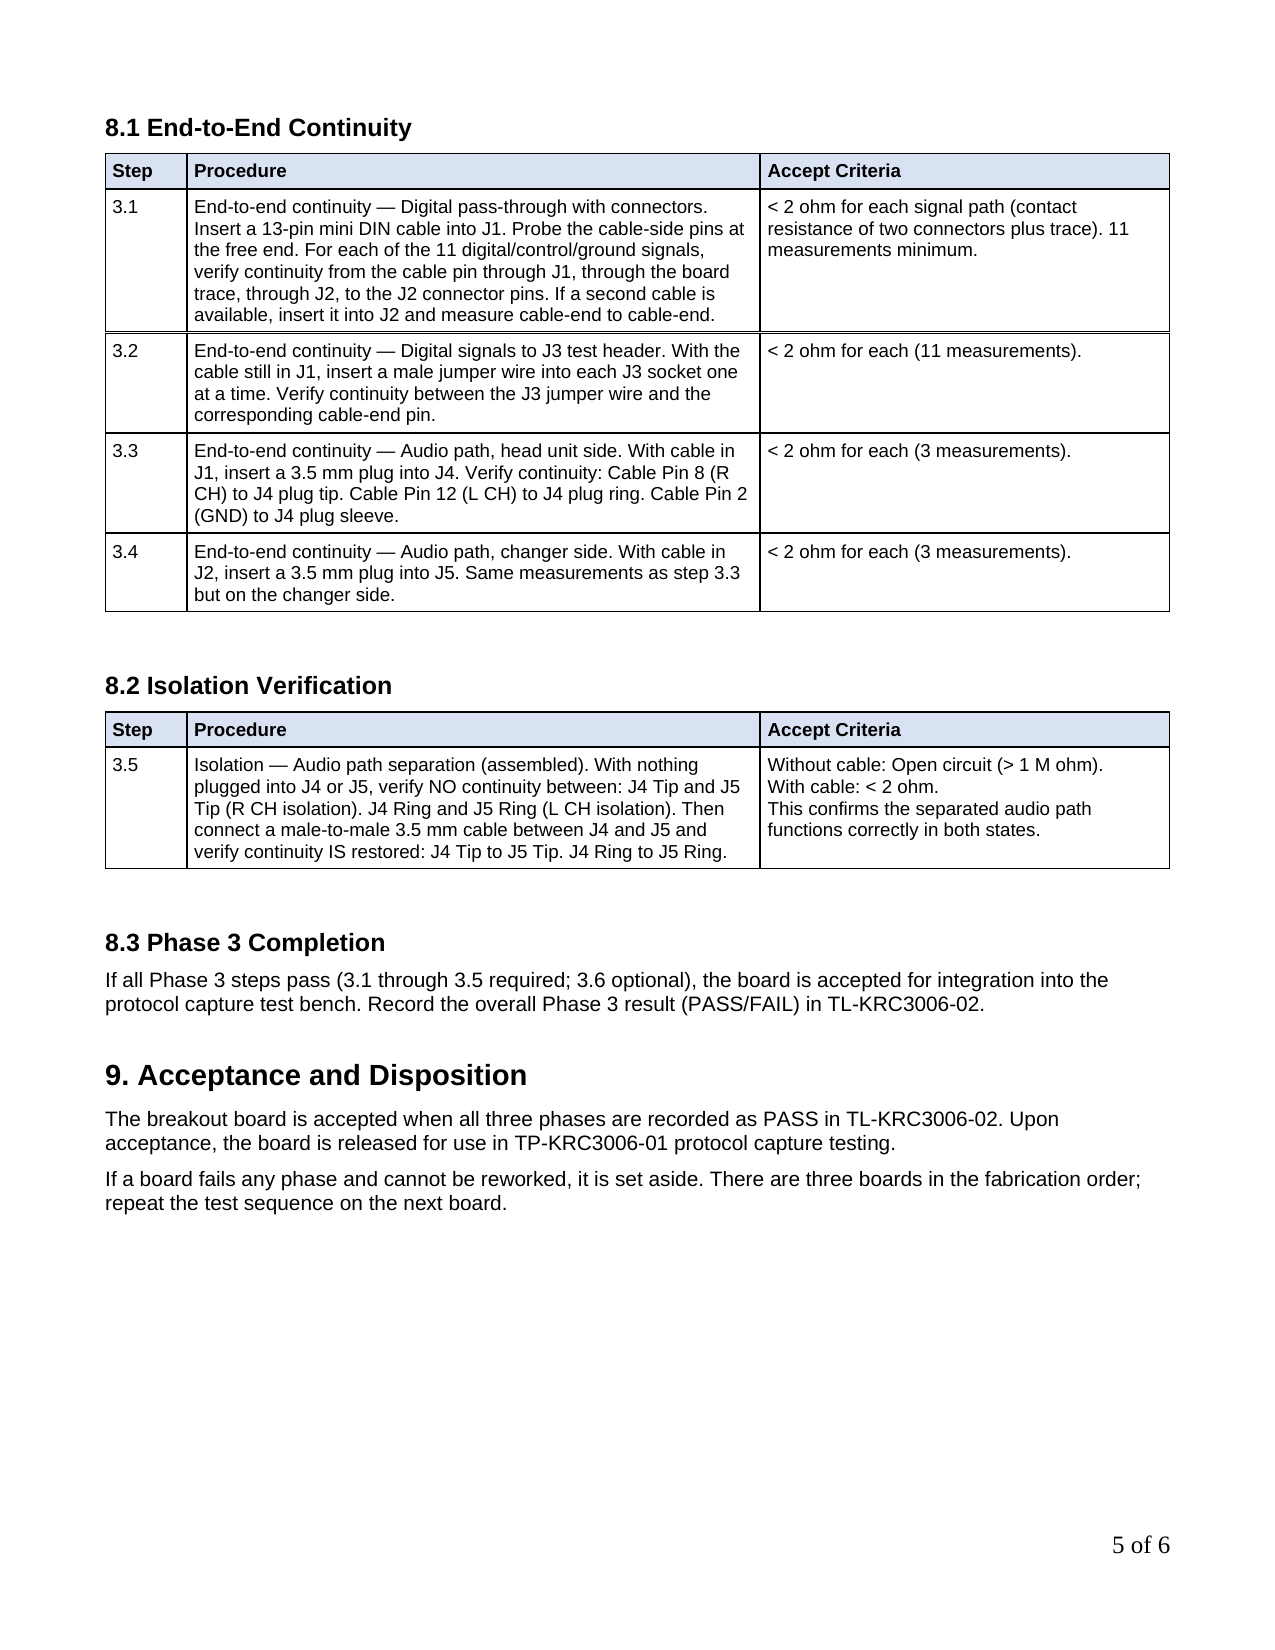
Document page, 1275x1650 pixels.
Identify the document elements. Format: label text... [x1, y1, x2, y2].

table_cell 3.5 [106, 748, 186, 868]
table_cell Isolation — Audio path separation (assembled). With nothing plugged into J4 or J5, verify NO continuity between: J4 Tip and J5 Tip (R CH isolation). J4 Ring and J5 Ring (L CH isolation). Then connect a male-to-male 3.5 mm cable between J4 and J5 and verify continuity IS restored: J4 Tip to J5 Tip. J4 Ring to J5 Ring. [188, 748, 759, 868]
table_cell 3.2 [106, 334, 186, 432]
table_header Accept Criteria [761, 713, 1169, 746]
text 8.1 End-to-End Continuity [105, 112, 1170, 141]
table_header Step [106, 154, 186, 188]
table_cell End-to-end continuity — Audio path, head unit side. With cable in J1, insert a 3.5 mm plug into J4. Verify continuity: Cable Pin 8 (R CH) to J4 plug tip. Cable Pin 12 (L CH) to J4 plug ring. Cable Pin 2 (GND) to J4 plug sleeve. [188, 434, 759, 532]
table_header Step [106, 713, 186, 746]
text The breakout board is accepted when all three phases are recorded as PASS in TL-KRC3006-02. Upon acceptance, the board is released for use in TP-KRC3006-01 protocol capture testing. [105, 1107, 1170, 1154]
table_cell Without cable: Open circuit (> 1 M ohm). With cable: < 2 ohm. This confirms the separated audio path functions correctly in both states. [761, 748, 1169, 868]
table_header Procedure [188, 154, 759, 188]
table_cell 3.4 [106, 534, 186, 611]
text If a board fails any phase and cannot be reworked, it is set aside. There are three boards in the fabrication order; repeat the test sequence on the next board. [105, 1167, 1170, 1214]
table_cell End-to-end continuity — Digital pass-through with connectors. Insert a 13-pin mini DIN cable into J1. Probe the cable-side pins at the free end. For each of the 11 digital/control/ground signals, verify continuity from the cable pin through J1, through the board trace, through J2, to the J2 connector pins. If a second cable is available, insert it into J2 and measure cable-end to cable-end. [188, 190, 759, 331]
text 8.3 Phase 3 Completion [105, 927, 1170, 956]
table_cell < 2 ohm for each (3 measurements). [761, 434, 1169, 532]
table_cell End-to-end continuity — Audio path, changer side. With cable in J2, insert a 3.5 mm plug into J5. Same measurements as step 3.3 but on the changer side. [188, 534, 759, 611]
table_cell < 2 ohm for each (3 measurements). [761, 534, 1169, 611]
table_cell 3.1 [106, 190, 186, 331]
table_header Procedure [188, 713, 759, 746]
table_cell 3.3 [106, 434, 186, 532]
table_header Accept Criteria [761, 154, 1169, 188]
table_cell < 2 ohm for each signal path (contact resistance of two connectors plus trace). 11 measurements minimum. [761, 190, 1169, 331]
text 8.2 Isolation Verification [105, 671, 1170, 699]
text If all Phase 3 steps pass (3.1 through 3.5 required; 3.6 optional), the board is accepted for integration into the protocol capture test bench. Record the overall Phase 3 result (PASS/FAIL) in TL-KRC3006-02. [105, 968, 1170, 1016]
text 9. Acceptance and Disposition [105, 1058, 1170, 1092]
table_cell < 2 ohm for each (11 measurements). [761, 334, 1169, 432]
table_cell End-to-end continuity — Digital signals to J3 test header. With the cable still in J1, insert a male jumper wire into each J3 socket one at a time. Verify continuity between the J3 jumper wire and the corresponding cable-end pin. [188, 334, 759, 432]
